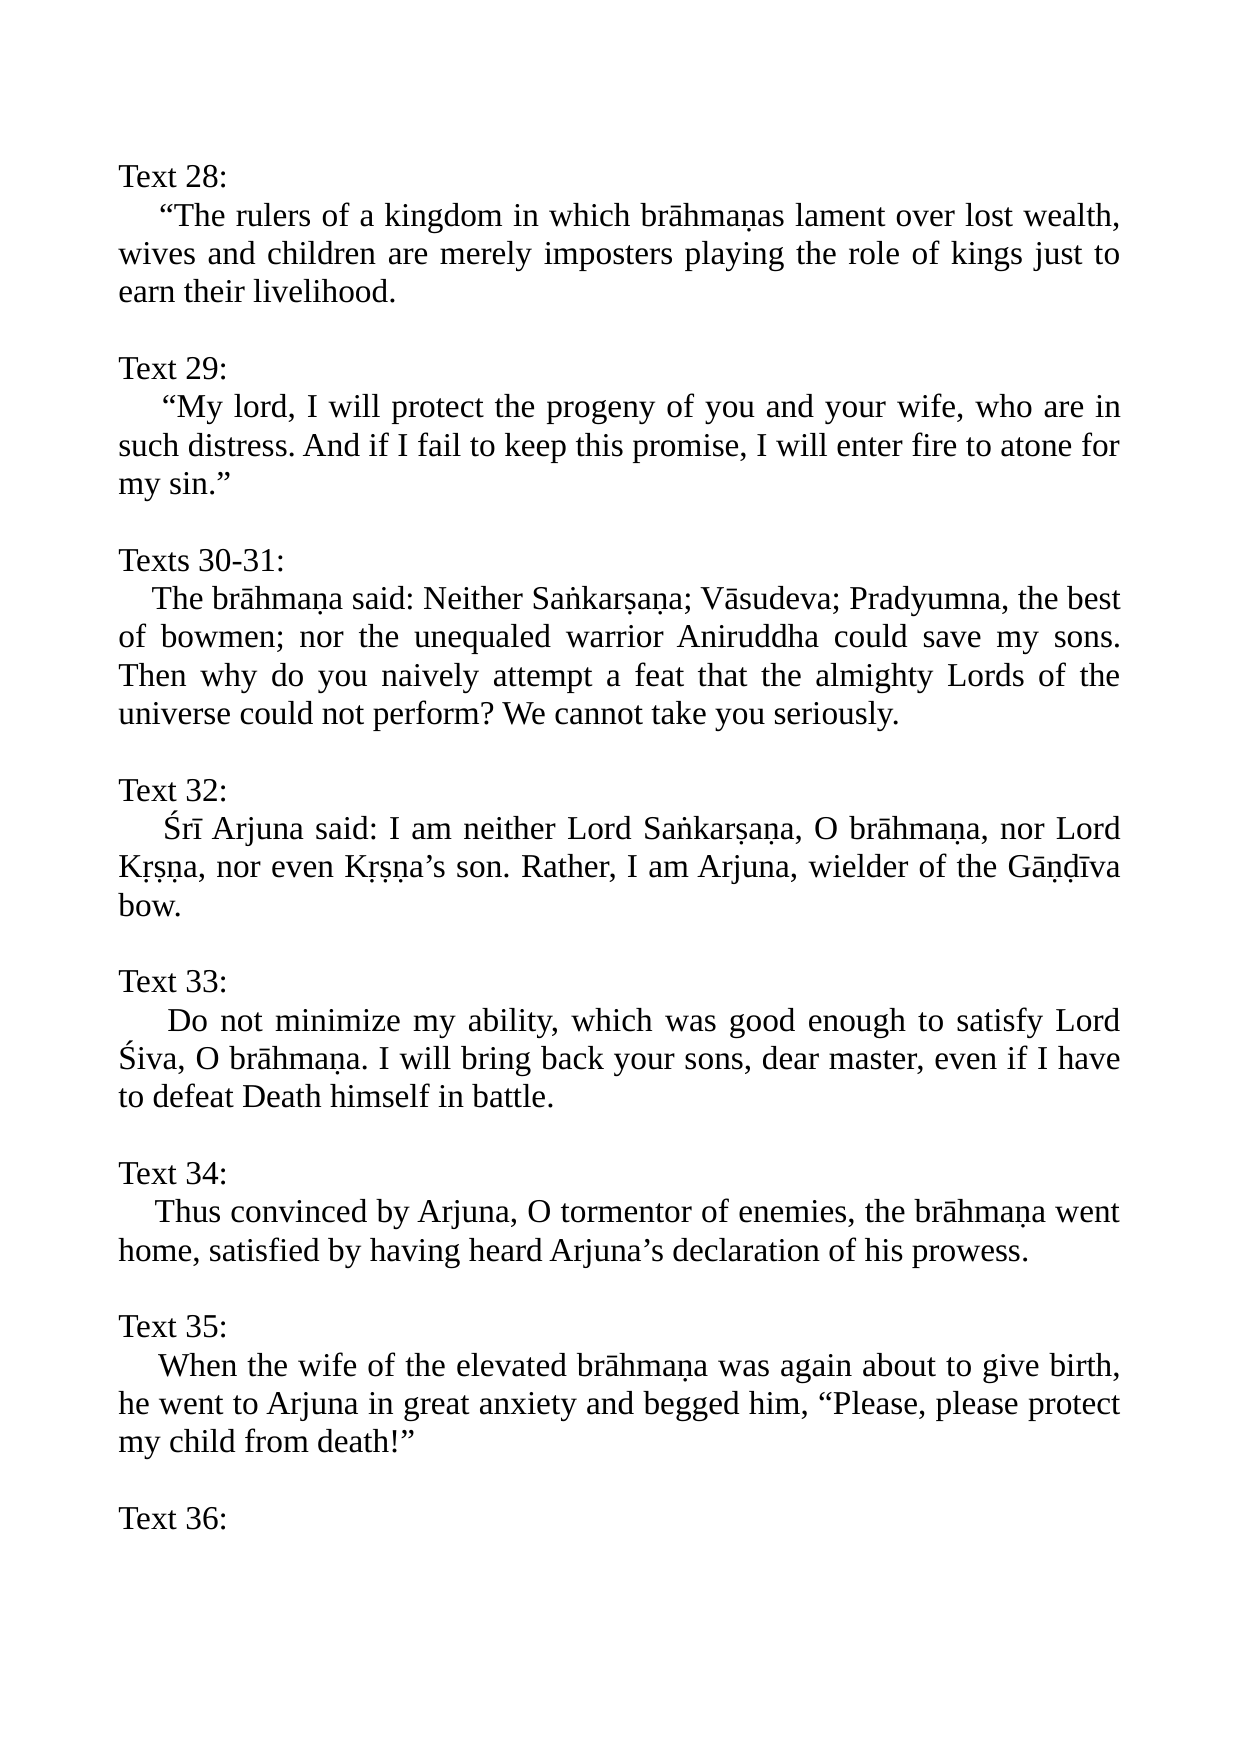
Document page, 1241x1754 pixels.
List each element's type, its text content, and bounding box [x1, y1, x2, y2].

text Texts 30-31: [118, 540, 1122, 578]
text Do not minimize my ability, which was good enough to satisfy Lord Śiva, O brāhmaṇa. I will bring back your sons, dear master, even if I have to defeat Death himself in battle. [118, 1000, 1122, 1115]
text The brāhmaṇa said: Neither Saṅkarṣaṇa; Vāsudeva; Pradyumna, the best of bowmen; nor the unequaled warrior Aniruddha could save my sons. Then why do you naively attempt a feat that the almighty Lords of the universe could not perform? We cannot take you seriously. [118, 578, 1122, 731]
text Text 33: [118, 961, 1122, 1000]
text Text 32: [118, 770, 1122, 808]
text When the wife of the elevated brāhmaṇa was again about to give birth, he went to Arjuna in great anxiety and begged him, “Please, please protect my child from death!” [118, 1345, 1122, 1460]
text Text 28: [118, 156, 1122, 195]
text Text 29: [118, 348, 1122, 386]
text Śrī Arjuna said: I am neither Lord Saṅkarṣaṇa, O brāhmaṇa, nor Lord Kṛṣṇa, nor even Kṛṣṇa’s son. Rather, I am Arjuna, wielder of the Gāṇḍīva bow. [118, 808, 1122, 923]
text “The rulers of a kingdom in which brāhmaṇas lament over lost wealth, wives and children are merely imposters playing the role of kings just to earn their livelihood. [118, 195, 1122, 310]
text Text 35: [118, 1306, 1122, 1345]
text Text 36: [118, 1498, 1122, 1536]
text “My lord, I will protect the progeny of you and your wife, who are in such distress. And if I fail to keep this promise, I will enter fire to atone for my sin.” [118, 386, 1122, 501]
text Text 34: [118, 1153, 1122, 1191]
text Thus convinced by Arjuna, O tormentor of enemies, the brāhmaṇa went home, satisfied by having heard Arjuna’s declaration of his prowess. [118, 1191, 1122, 1268]
